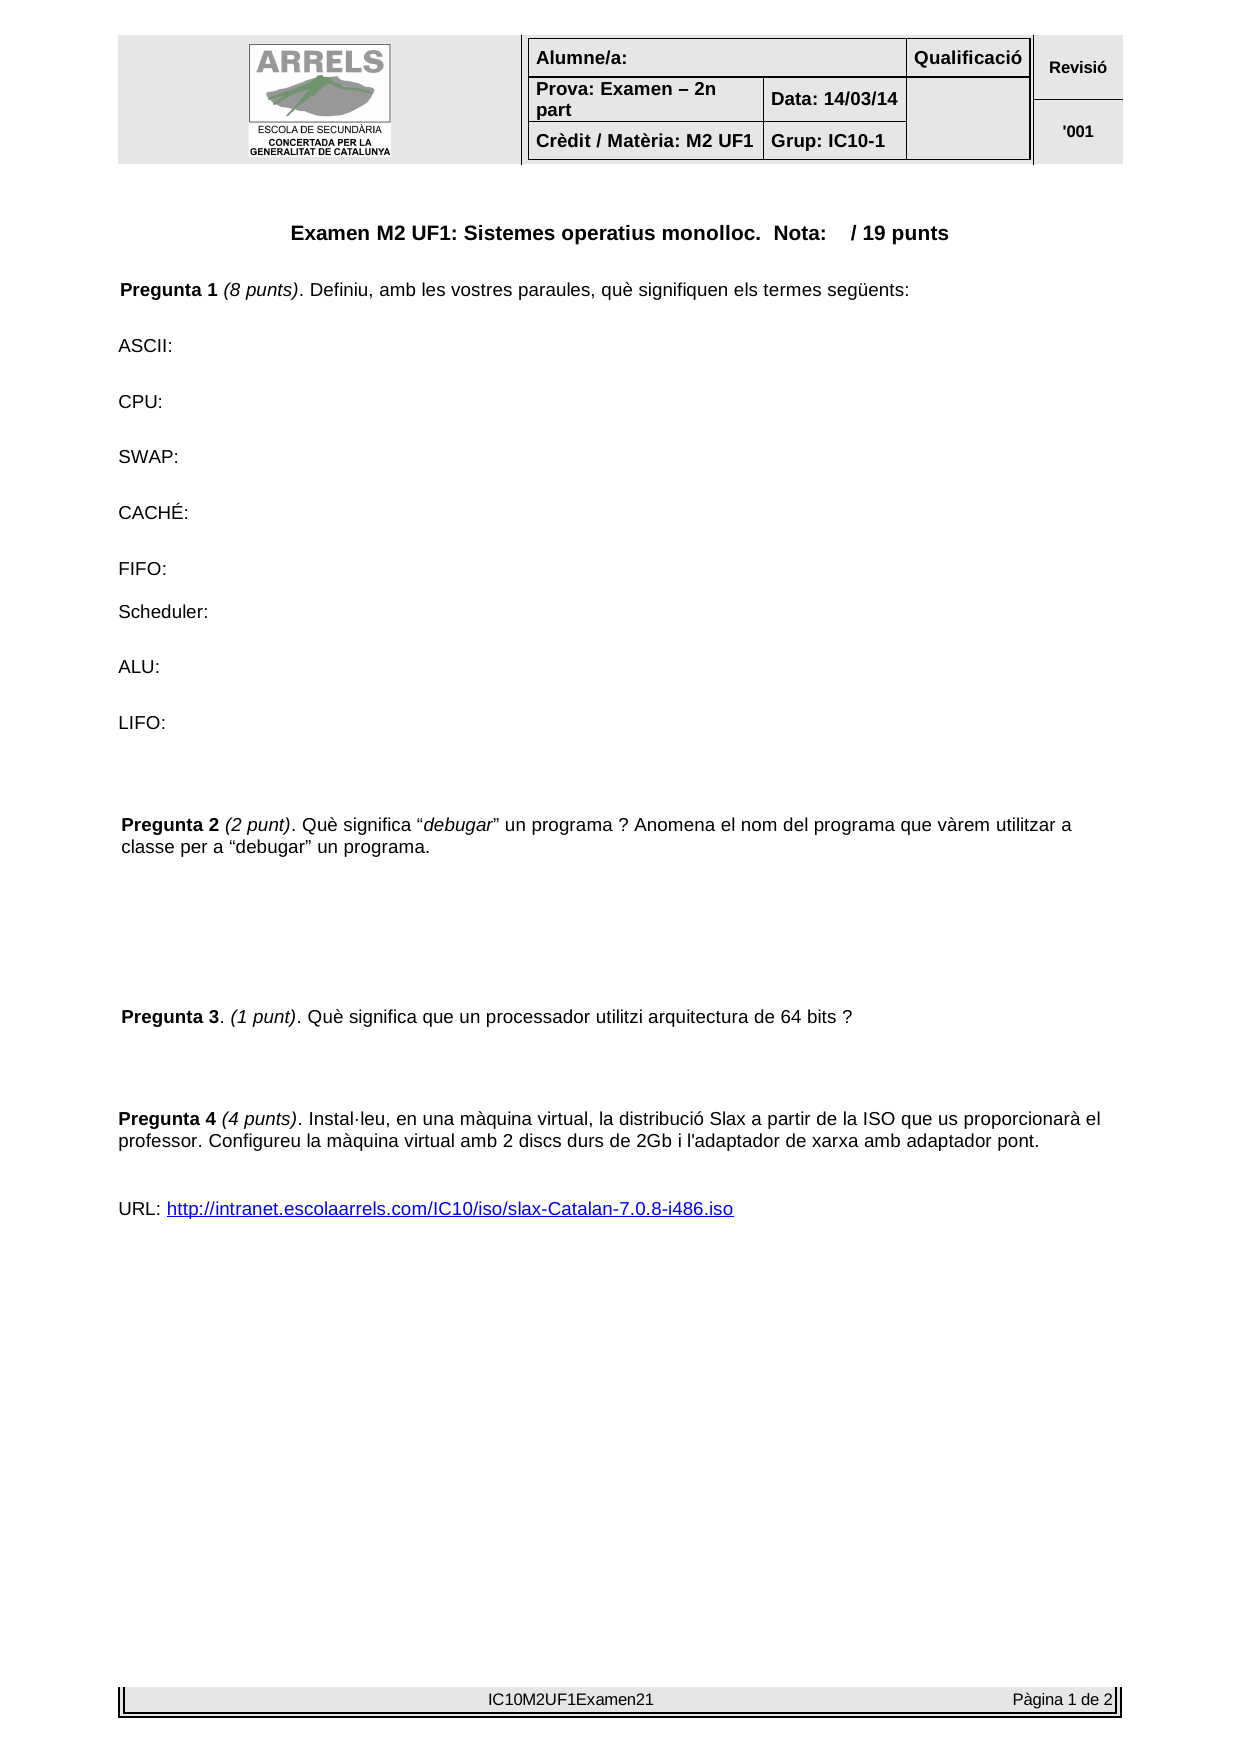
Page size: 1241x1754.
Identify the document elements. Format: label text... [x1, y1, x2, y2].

text FIFO: Scheduler: [118, 536, 1122, 644]
text LIFO: [118, 712, 1122, 733]
text Pregunta 4 (4 punts). Instal·leu, en una màquina virtual, la distribució Slax a partir de la ISO que us proporcionarà el professor. Configureu la màquina virtual amb 2 discs durs de 2Gb i l'adaptador de xarxa amb adaptador pont. [118, 1108, 1122, 1151]
text CPU: [118, 369, 1122, 412]
list Pregunta 2 (2 punt). Què significa “debugar” un programa ? Anomena el nom del programa que vàrem utilitzar a classe per a “debugar” un programa. [84, 814, 1122, 857]
text Examen M2 UF1: Sistemes operatius monolloc. Nota: / 19 punts [118, 221, 1122, 245]
list Pregunta 1 (8 punts). Definiu, amb les vostres paraules, què signifiquen els termes següents: [82, 258, 1122, 301]
text ALU: [118, 656, 1122, 699]
text SWAP: [118, 424, 1122, 468]
text CACHÉ: [118, 480, 1122, 523]
list Pregunta 3. (1 punt). Què significa que un processador utilitzi arquitectura de 64 bits ? [84, 1006, 1122, 1027]
text URL: http://intranet.escolaarrels.com/IC10/iso/slax-Catalan-7.0.8-i486.iso [118, 1198, 1122, 1219]
text ASCII: [118, 313, 1122, 356]
picture [248, 43, 391, 157]
